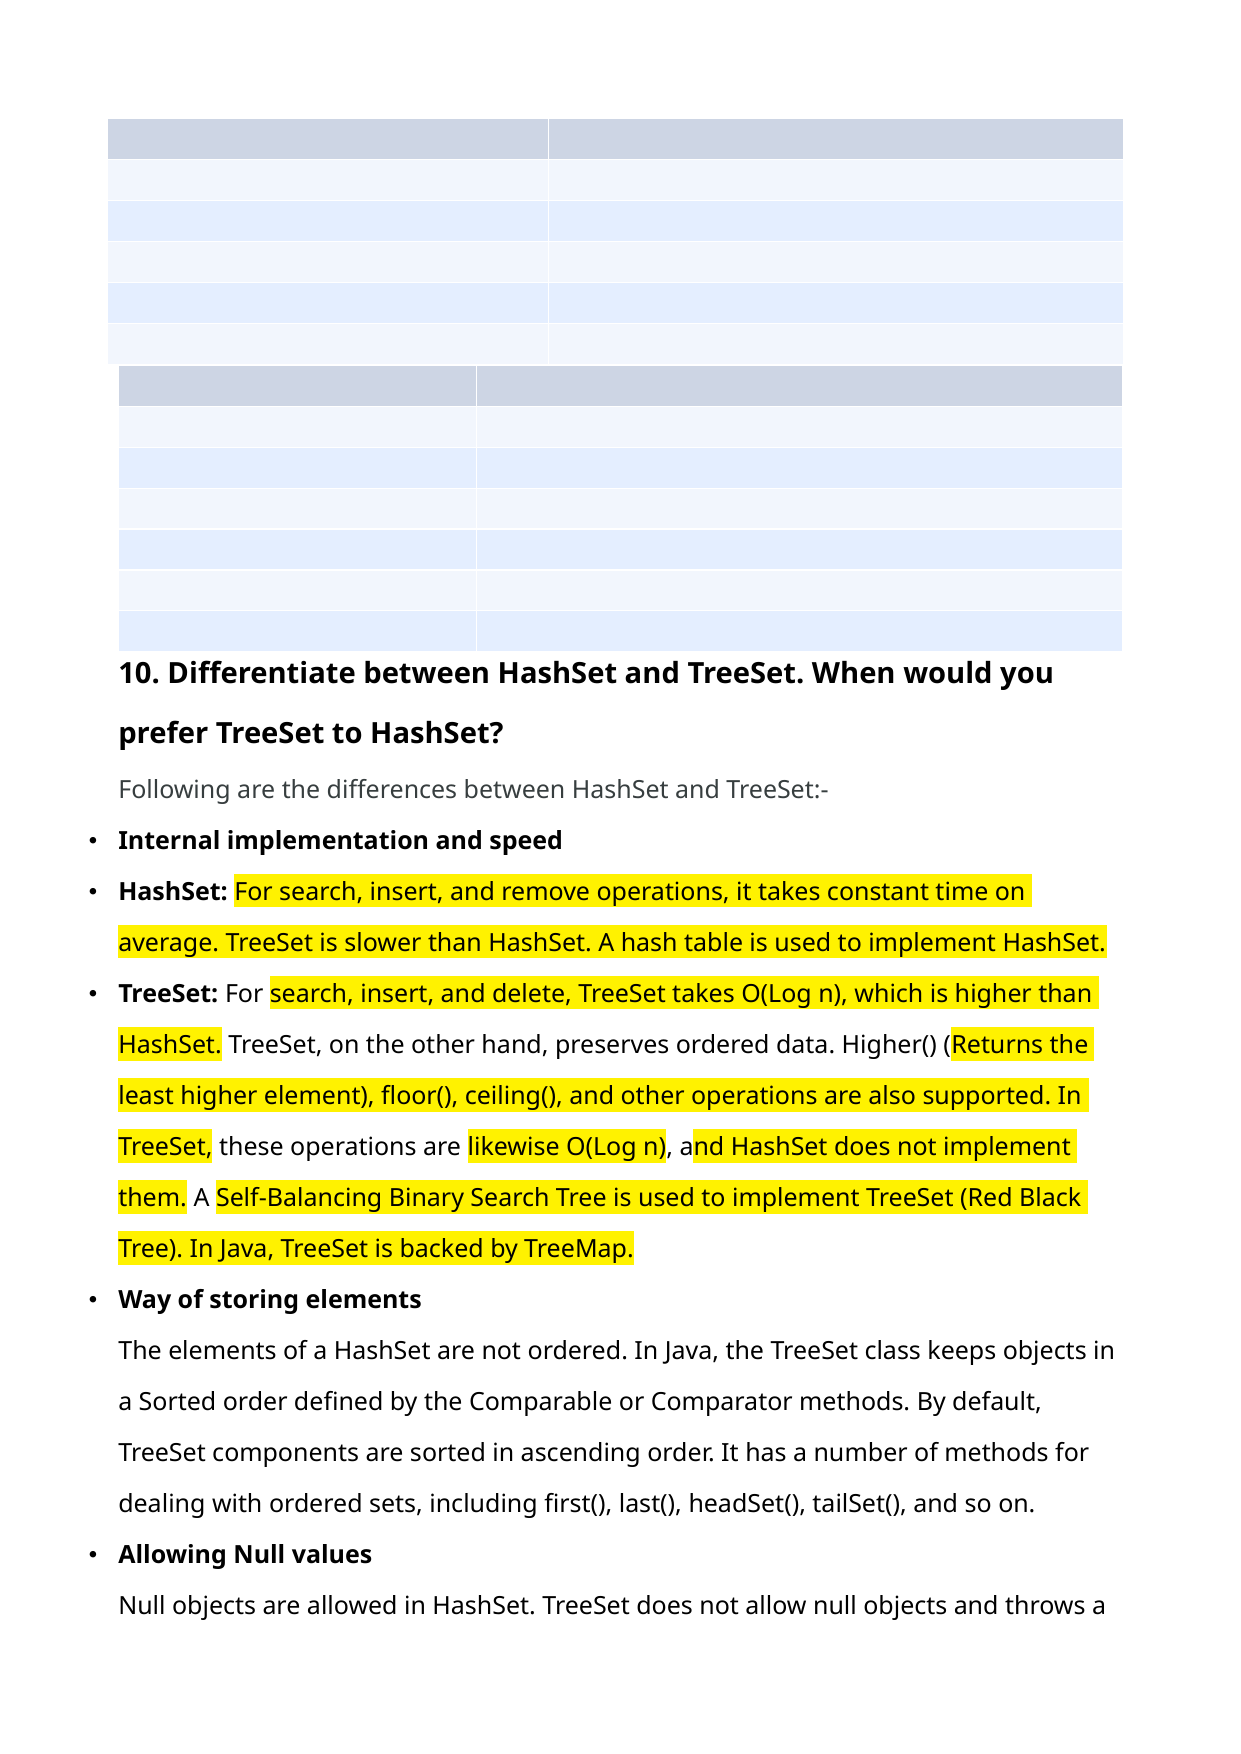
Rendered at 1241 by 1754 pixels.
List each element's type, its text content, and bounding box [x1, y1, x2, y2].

subtitle 10. Differentiate between HashSet and TreeSet. When would you prefer TreeSet to HashSet? [118, 653, 1122, 752]
table_header [108, 119, 548, 159]
table_cell [108, 283, 548, 323]
table_cell [119, 489, 476, 528]
list HashSet: For search, insert, and remove operations, it takes constant time on average. TreeSet is slower than HashSet. A hash table is used to implement HashSet. [118, 873, 1122, 958]
table_cell [549, 283, 1123, 323]
table_header [477, 366, 1122, 406]
table_cell [108, 201, 548, 241]
table_cell [477, 571, 1122, 610]
table_cell [119, 407, 476, 447]
table_cell [119, 611, 476, 651]
table_cell [119, 571, 476, 610]
table_cell [477, 448, 1122, 488]
table_cell [108, 324, 548, 364]
table_cell [549, 324, 1123, 364]
table_header [119, 366, 476, 406]
table_cell [108, 242, 548, 282]
table_cell [119, 448, 476, 488]
table_cell [549, 160, 1123, 200]
list Allowing Null values Null objects are allowed in HashSet. TreeSet does not allow null objects and throws a [118, 1537, 1122, 1622]
table_header [549, 119, 1123, 159]
table_cell [477, 489, 1122, 528]
table_cell [477, 530, 1122, 569]
list TreeSet: For search, insert, and delete, TreeSet takes O(Log n), which is higher than HashSet. TreeSet, on the other hand, preserves ordered data. Higher() (Returns the least higher element), floor(), ceiling(), and other operations are also supported. In TreeSet, these operations are likewise O(Log n), and HashSet does not implement them. A Self-Balancing Binary Search Tree is used to implement TreeSet (Red Black Tree). In Java, TreeSet is backed by TreeMap. [118, 976, 1122, 1265]
table_cell [549, 242, 1123, 282]
table_cell [477, 611, 1122, 651]
list Internal implementation and speed [118, 822, 1122, 856]
table_cell [549, 201, 1123, 241]
list Way of storing elements The elements of a HashSet are not ordered. In Java, the TreeSet class keeps objects in a Sorted order defined by the Comparable or Comparator methods. By default, TreeSet components are sorted in ascending order. It has a number of methods for dealing with ordered sets, including first(), last(), headSet(), tailSet(), and so on. [118, 1282, 1122, 1520]
table_cell [477, 407, 1122, 447]
text Following are the differences between HashSet and TreeSet:- [118, 771, 1122, 805]
table_cell [119, 530, 476, 569]
table_cell [108, 160, 548, 200]
